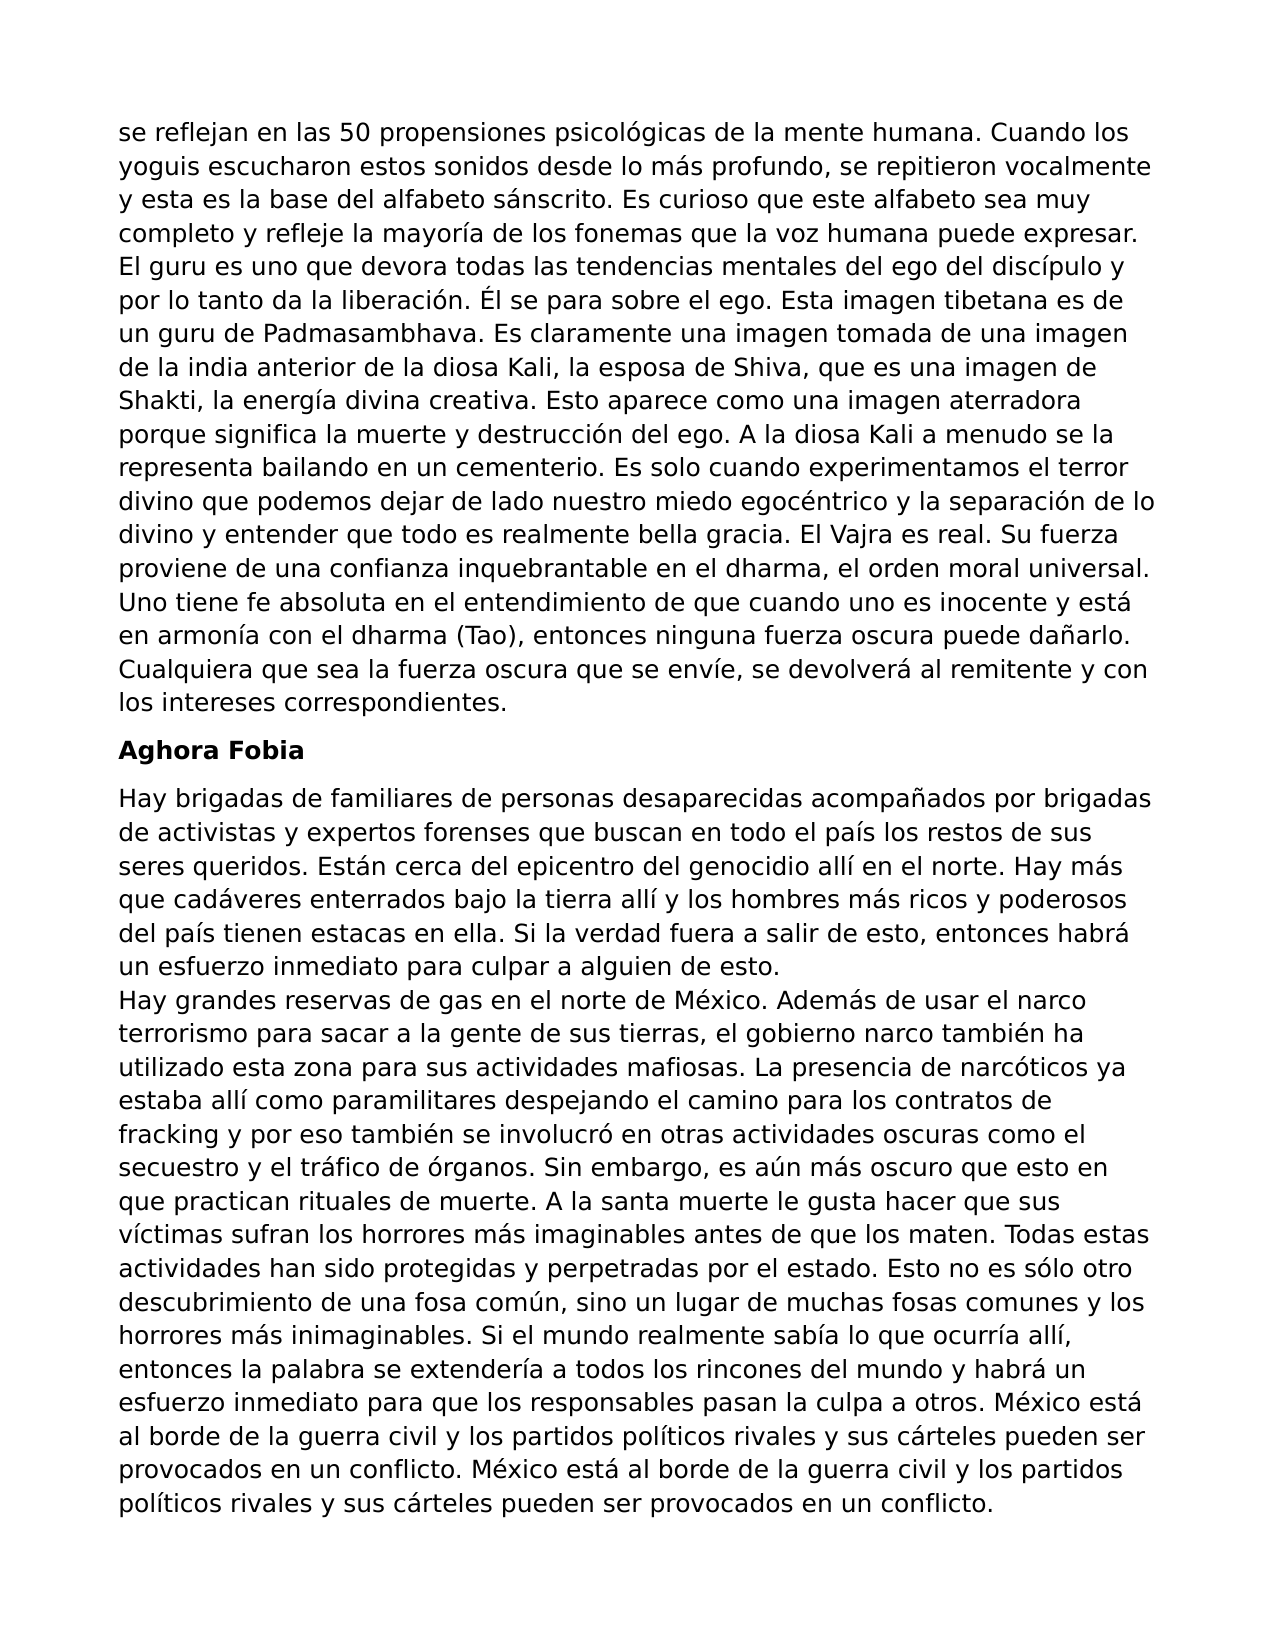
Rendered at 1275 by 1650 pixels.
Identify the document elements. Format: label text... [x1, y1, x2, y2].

text Hay brigadas de familiares de personas desaparecidas acompañados por brigadas de activistas y expertos forenses que buscan en todo el país los restos de sus seres queridos. Están cerca del epicentro del genocidio allí en el norte. Hay más que cadáveres enterrados bajo la tierra allí y los hombres más ricos y poderosos del país tienen estacas en ella. Si la verdad fuera a salir de esto, entonces habrá un esfuerzo inmediato para culpar a alguien de esto. Hay grandes reservas de gas en el norte de México. Además de usar el narco terrorismo para sacar a la gente de sus tierras, el gobierno narco también ha utilizado esta zona para sus actividades mafiosas. La presencia de narcóticos ya estaba allí como paramilitares despejando el camino para los contratos de fracking y por eso también se involucró en otras actividades oscuras como el secuestro y el tráfico de órganos. Sin embargo, es aún más oscuro que esto en que practican rituales de muerte. A la santa muerte le gusta hacer que sus víctimas sufran los horrores más imaginables antes de que los maten. Todas estas actividades han sido protegidas y perpetradas por el estado. Esto no es sólo otro descubrimiento de una fosa común, sino un lugar de muchas fosas comunes y los horrores más inimaginables. Si el mundo realmente sabía lo que ocurría allí, entonces la palabra se extendería a todos los rincones del mundo y habrá un esfuerzo inmediato para que los responsables pasan la culpa a otros. México está al borde de la guerra civil y los partidos políticos rivales y sus cárteles pueden ser provocados en un conflicto. México está al borde de la guerra civil y los partidos políticos rivales y sus cárteles pueden ser provocados en un conflicto. [118, 784, 1157, 1518]
text se reflejan en las 50 propensiones psicológicas de la mente humana. Cuando los yoguis escucharon estos sonidos desde lo más profundo, se repitieron vocalmente y esta es la base del alfabeto sánscrito. Es curioso que este alfabeto sea muy completo y refleje la mayoría de los fonemas que la voz humana puede expresar. El guru es uno que devora todas las tendencias mentales del ego del discípulo y por lo tanto da la liberación. Él se para sobre el ego. Esta imagen tibetana es de un guru de Padmasambhava. Es claramente una imagen tomada de una imagen de la india anterior de la diosa Kali, la esposa de Shiva, que es una imagen de Shakti, la energía divina creativa. Esto aparece como una imagen aterradora porque significa la muerte y destrucción del ego. A la diosa Kali a menudo se la representa bailando en un cementerio. Es solo cuando experimentamos el terror divino que podemos dejar de lado nuestro miedo egocéntrico y la separación de lo divino y entender que todo es realmente bella gracia. El Vajra es real. Su fuerza proviene de una confianza inquebrantable en el dharma, el orden moral universal. Uno tiene fe absoluta en el entendimiento de que cuando uno es inocente y está en armonía con el dharma (Tao), entonces ninguna fuerza oscura puede dañarlo. Cualquiera que sea la fuerza oscura que se envíe, se devolverá al remitente y con los intereses correspondientes. [118, 118, 1157, 717]
text Aghora Fobia [118, 736, 1157, 766]
